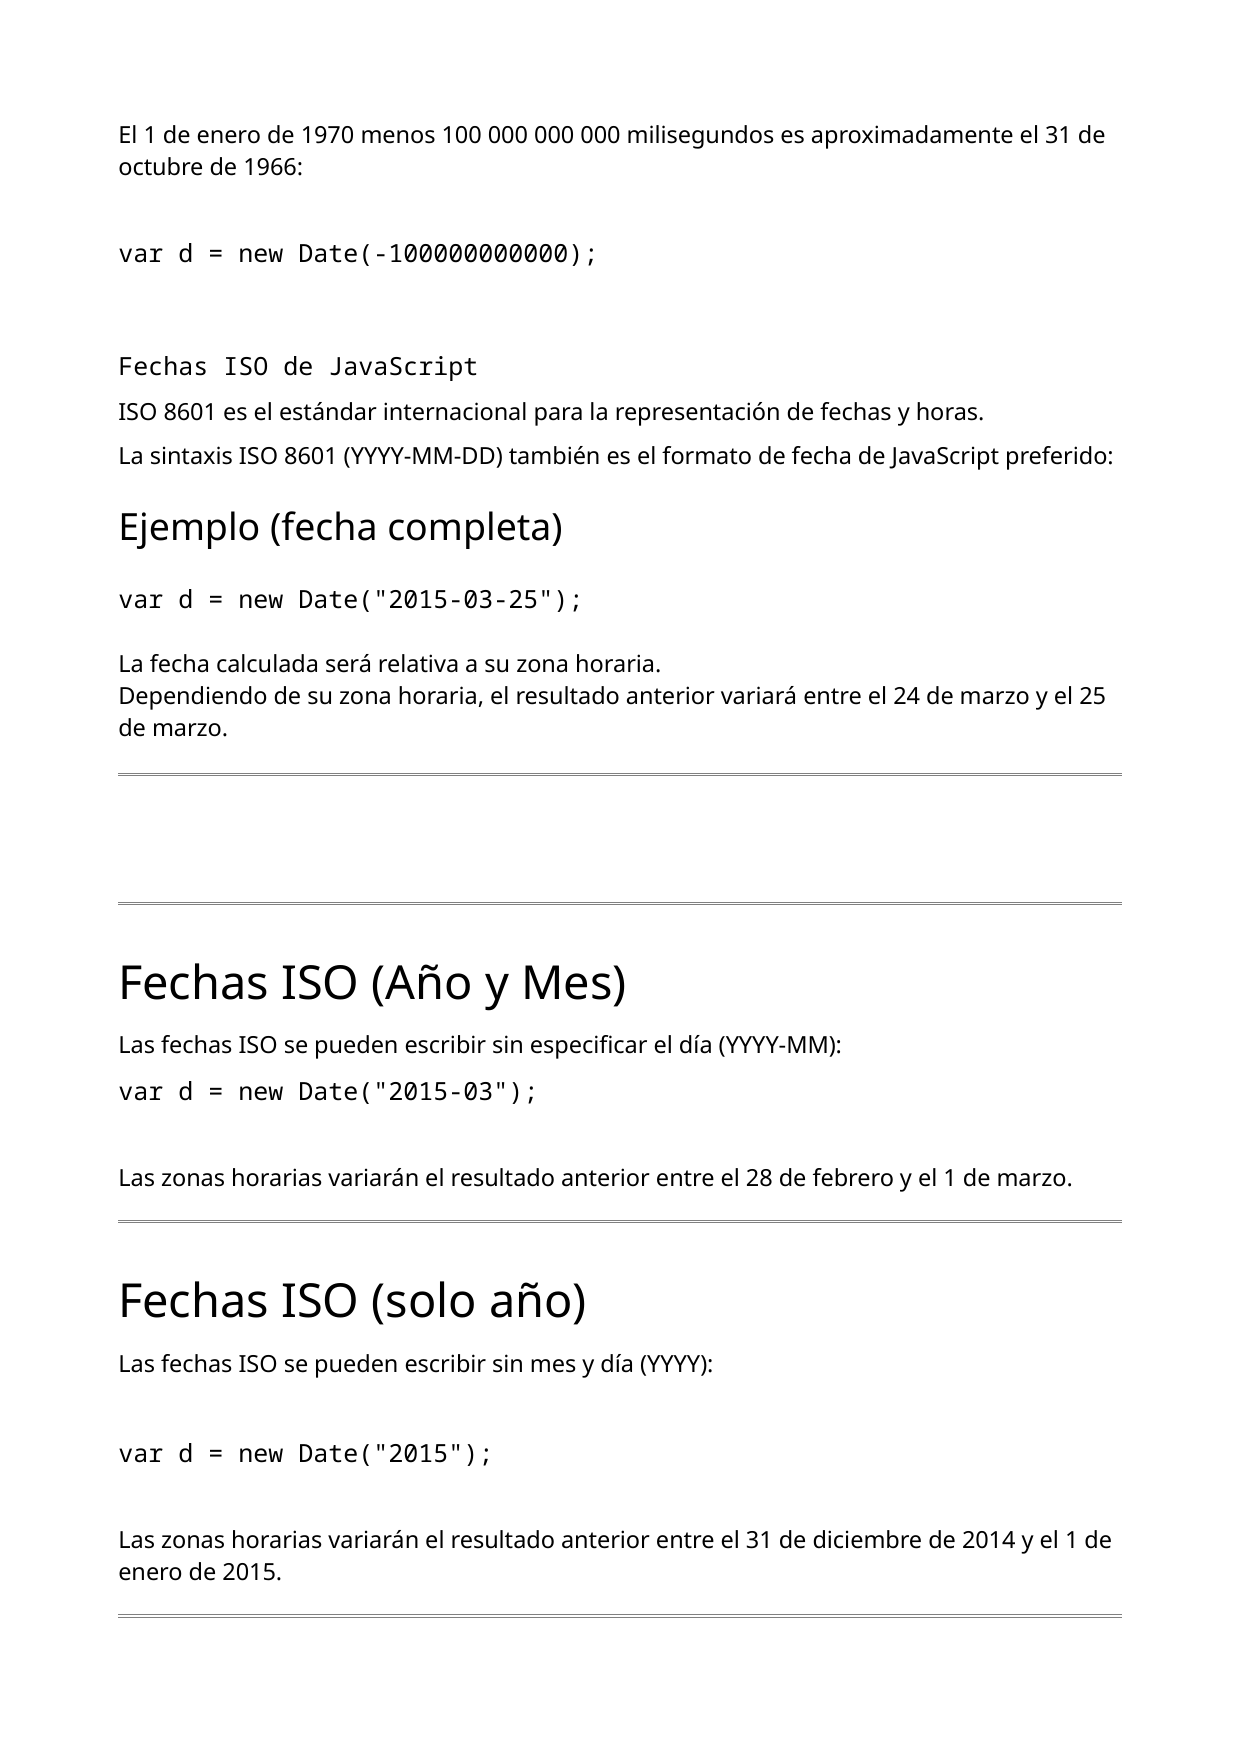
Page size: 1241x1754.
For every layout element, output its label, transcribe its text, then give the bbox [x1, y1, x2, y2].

text La sintaxis ISO 8601 (YYYY-MM-DD) también es el formato de fecha de JavaScript preferido: [118, 440, 1122, 472]
subtitle Ejemplo (fecha completa) [118, 500, 1122, 551]
text var d = new Date("2015-03"); [118, 1073, 1122, 1107]
text ISO 8601 es el estándar internacional para la representación de fechas y horas. [118, 395, 1122, 427]
text Las fechas ISO se pueden escribir sin mes y día (YYYY): [118, 1347, 1122, 1379]
text var d = new Date("2015"); [118, 1436, 1122, 1470]
subtitle Fechas ISO (Año y Mes) [118, 949, 1122, 1013]
subtitle La fecha calculada será relativa a su zona horaria. Dependiendo de su zona horaria, el resultado anterior variará entre el 24 de marzo y el 25 de marzo. [118, 647, 1122, 743]
subtitle Fechas ISO de JavaScript [118, 349, 1122, 383]
text Las zonas horarias variarán el resultado anterior entre el 31 de diciembre de 2014 y el 1 de enero de 2015. [118, 1524, 1122, 1588]
subtitle Fechas ISO (solo año) [118, 1267, 1122, 1331]
text Las zonas horarias variarán el resultado anterior entre el 28 de febrero y el 1 de marzo. [118, 1161, 1122, 1193]
text El 1 de enero de 1970 menos 100 000 000 000 milisegundos es aproximadamente el 31 de octubre de 1966: [118, 118, 1122, 182]
text Las fechas ISO se pueden escribir sin especificar el día (YYYY-MM): [118, 1029, 1122, 1061]
text var d = new Date(-100000000000); [118, 236, 1122, 270]
subtitle var d = new Date("2015-03-25"); [118, 582, 1122, 616]
